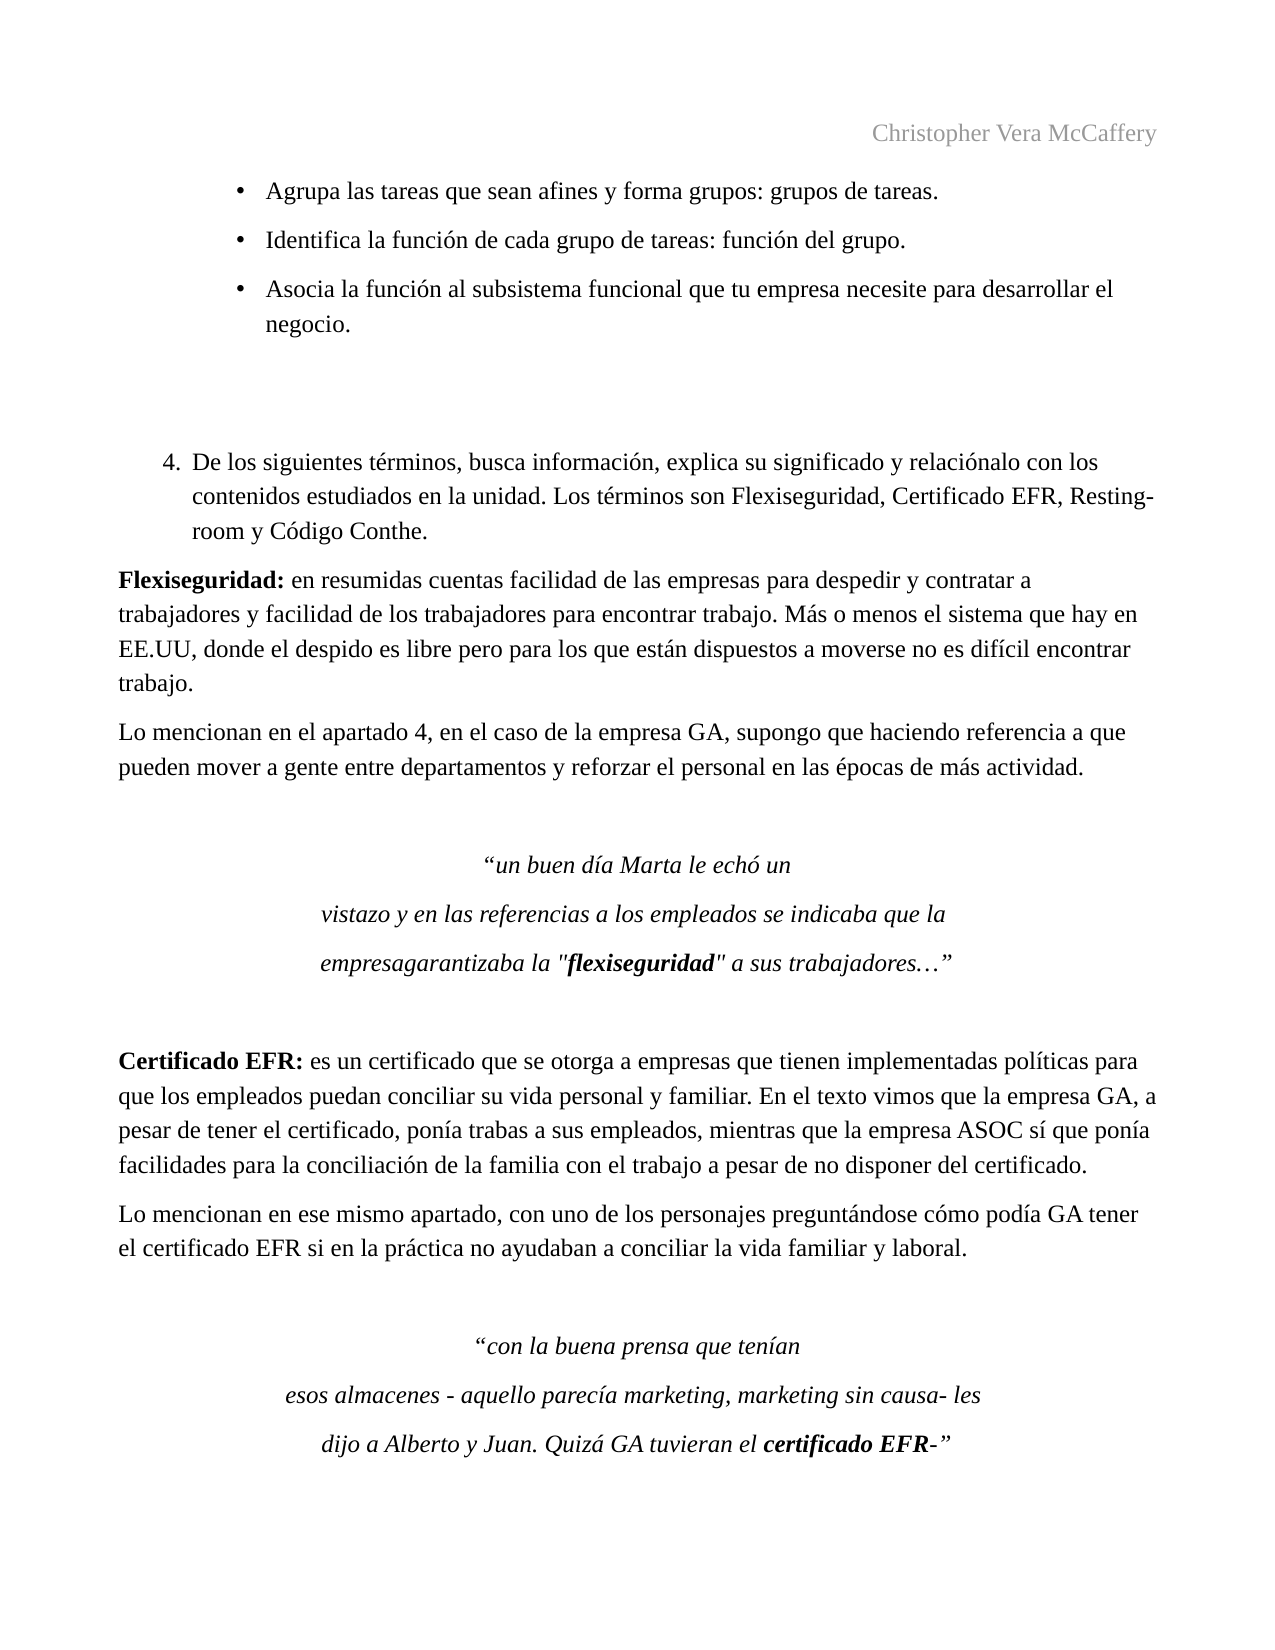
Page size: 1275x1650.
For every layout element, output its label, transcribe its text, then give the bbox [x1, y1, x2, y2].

text Flexiseguridad: en resumidas cuentas facilidad de las empresas para despedir y contratar a trabajadores y facilidad de los trabajadores para encontrar trabajo. Más o menos el sistema que hay en EE.UU, donde el despido es libre pero para los que están dispuestos a moverse no es difícil encontrar trabajo. [118, 565, 1157, 697]
text vistazo y en las referencias a los empleados se indicaba que la [118, 899, 1157, 928]
text “con la buena prensa que tenían [118, 1331, 1157, 1360]
text “un buen día Marta le echó un [118, 850, 1157, 879]
text Lo mencionan en ese mismo apartado, con uno de los personajes preguntándose cómo podía GA tener el certificado EFR si en la práctica no ayudaban a conciliar la vida familiar y laboral. [118, 1199, 1157, 1262]
text esos almacenes - aquello parecía marketing, marketing sin causa- les [118, 1380, 1157, 1409]
list Asocia la función al subsistema funcional que tu empresa necesite para desarrollar el negocio. [236, 274, 1157, 338]
text Certificado EFR: es un certificado que se otorga a empresas que tienen implementadas políticas para que los empleados puedan conciliar su vida personal y familiar. En el texto vimos que la empresa GA, a pesar de tener el certificado, ponía trabas a sus empleados, mientras que la empresa ASOC sí que ponía facilidades para la conciliación de la familia con el trabajo a pesar de no disponer del certificado. [118, 1046, 1157, 1178]
list Identifica la función de cada grupo de tareas: función del grupo. [236, 225, 1157, 254]
text empresagarantizaba la "flexiseguridad" a sus trabajadores…” [118, 948, 1157, 977]
list Agrupa las tareas que sean afines y forma grupos: grupos de tareas. [236, 176, 1157, 205]
list De los siguientes términos, busca información, explica su significado y relaciónalo con los contenidos estudiados en la unidad. Los términos son Flexiseguridad, Certificado EFR, Resting-room y Código Conthe. [162, 447, 1157, 544]
text Lo mencionan en el apartado 4, en el caso de la empresa GA, supongo que haciendo referencia a que pueden mover a gente entre departamentos y reforzar el personal en las épocas de más actividad. [118, 717, 1157, 781]
text dijo a Alberto y Juan. Quizá GA tuvieran el certificado EFR-” [118, 1429, 1157, 1458]
